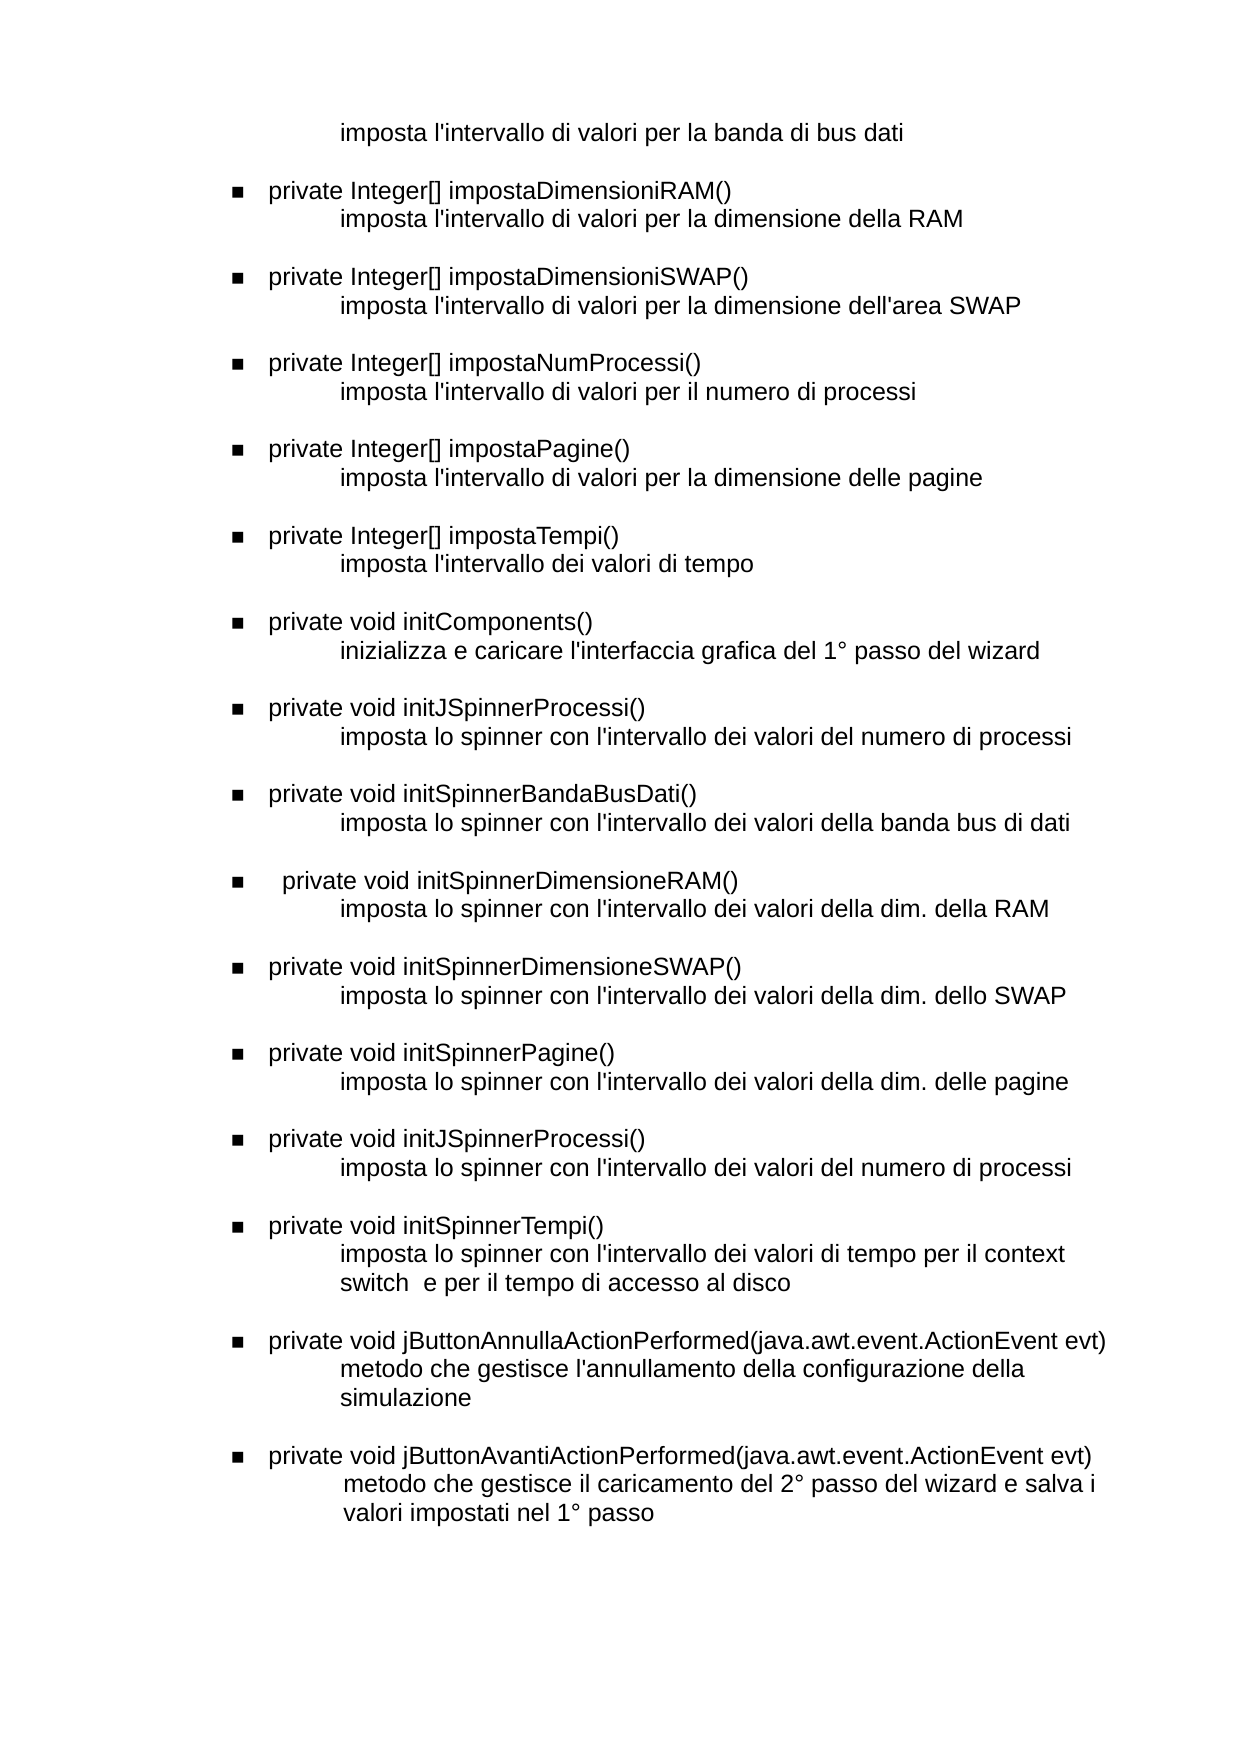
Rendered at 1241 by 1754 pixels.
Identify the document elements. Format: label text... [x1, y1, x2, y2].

list private Integer[] impostaPagine() [231, 434, 1122, 463]
list private void initSpinnerDimensioneSWAP() [231, 952, 1122, 981]
text imposta l'intervallo di valori per la banda di bus dati [118, 118, 1122, 147]
text imposta lo spinner con l'intervallo dei valori del numero di processi [118, 722, 1122, 751]
text imposta lo spinner con l'intervallo dei valori della dim. della RAM [118, 894, 1122, 923]
text imposta lo spinner con l'intervallo dei valori di tempo per il context switch e per il tempo di accesso al disco [118, 1239, 1122, 1297]
list private void jButtonAvantiActionPerformed(java.awt.event.ActionEvent evt) [231, 1441, 1122, 1469]
list private void jButtonAnnullaActionPerformed(java.awt.event.ActionEvent evt) [231, 1326, 1122, 1354]
text imposta l'intervallo dei valori di tempo [118, 549, 1122, 578]
text imposta lo spinner con l'intervallo dei valori della banda bus di dati [118, 808, 1122, 837]
text metodo che gestisce l'annullamento della configurazione della simulazione [118, 1354, 1122, 1412]
text imposta lo spinner con l'intervallo dei valori del numero di processi [118, 1153, 1122, 1182]
list private void initSpinnerTempi() [231, 1211, 1122, 1239]
list private void initSpinnerDimensioneRAM() [231, 866, 1122, 894]
text imposta lo spinner con l'intervallo dei valori della dim. delle pagine [118, 1067, 1122, 1096]
list private void initSpinnerPagine() [231, 1038, 1122, 1067]
list private Integer[] impostaDimensioniSWAP() [231, 262, 1122, 291]
list private void initJSpinnerProcessi() [231, 1124, 1122, 1153]
list private Integer[] impostaDimensioniRAM() [231, 176, 1122, 204]
list private void initComponents() [231, 607, 1122, 636]
list private Integer[] impostaNumProcessi() [231, 348, 1122, 377]
list private Integer[] impostaTempi() [231, 521, 1122, 549]
text imposta l'intervallo di valori per la dimensione della RAM [118, 204, 1122, 233]
text imposta lo spinner con l'intervallo dei valori della dim. dello SWAP [118, 981, 1122, 1009]
list private void initJSpinnerProcessi() [231, 693, 1122, 722]
list metodo che gestisce il caricamento del 2° passo del wizard e salva i valori impostati nel 1° passo [306, 1469, 1122, 1527]
list private void initSpinnerBandaBusDati() [231, 779, 1122, 808]
text inizializza e caricare l'interfaccia grafica del 1° passo del wizard [118, 636, 1122, 664]
text imposta l'intervallo di valori per la dimensione dell'area SWAP [118, 291, 1122, 319]
text imposta l'intervallo di valori per la dimensione delle pagine [118, 463, 1122, 492]
text imposta l'intervallo di valori per il numero di processi [118, 377, 1122, 406]
